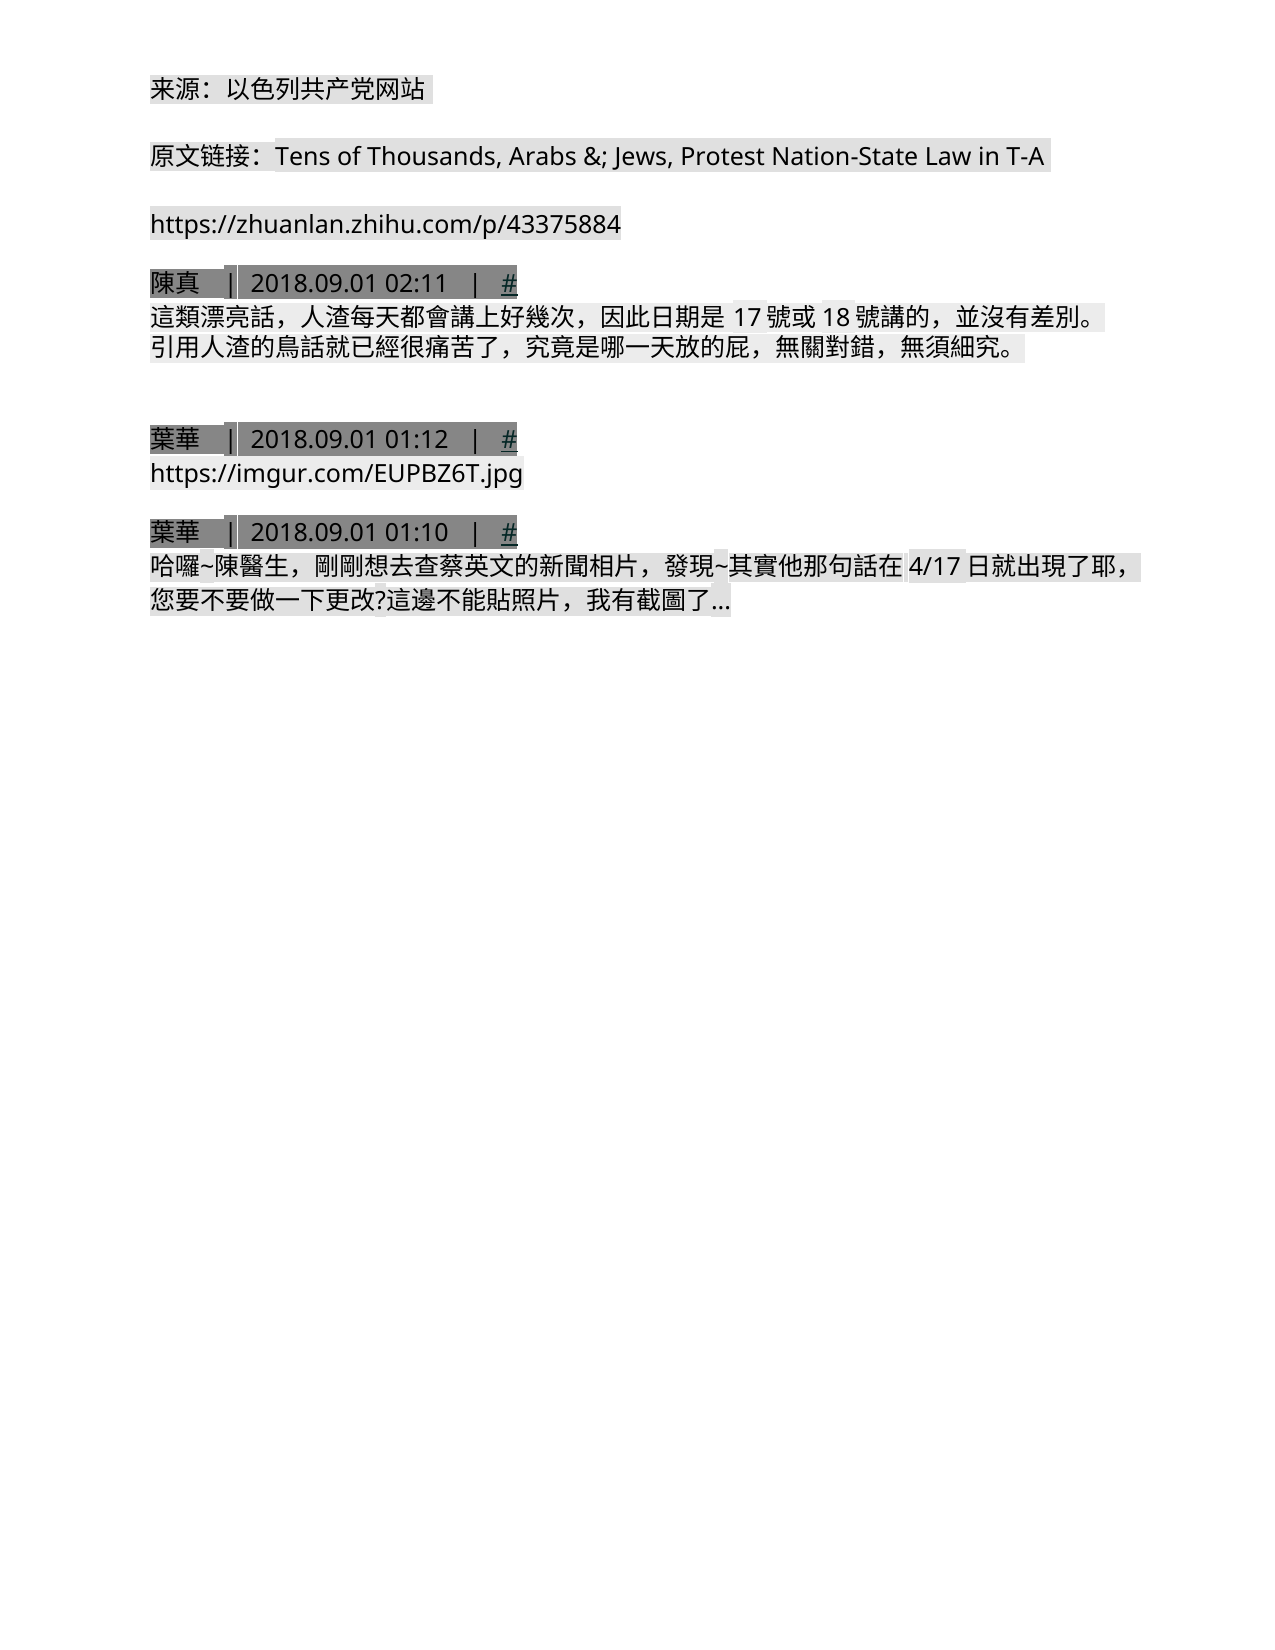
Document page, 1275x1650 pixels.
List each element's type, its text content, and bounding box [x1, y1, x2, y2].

text 葉華 | 2018.09.01 01:12 | # [150, 422, 1125, 456]
text 葉華 | 2018.09.01 01:10 | # [150, 515, 1125, 549]
text 這類漂亮話，人渣每天都會講上好幾次，因此日期是 17號或18號講的，並沒有差別。引用人渣的鳥話就已經很痛苦了，究竟是哪一天放的屁，無關對錯，無須細究。 [150, 299, 1125, 363]
text https://imgur.com/EUPBZ6T.jpg [150, 456, 1125, 490]
text 陳真 | 2018.09.01 02:11 | # [150, 265, 1125, 299]
text 哈囉~陳醫生，剛剛想去查蔡英文的新聞相片，發現~其實他那句話在4/17日就出現了耶，您要不要做一下更改?這邊不能貼照片，我有截圖了... [150, 549, 1125, 617]
